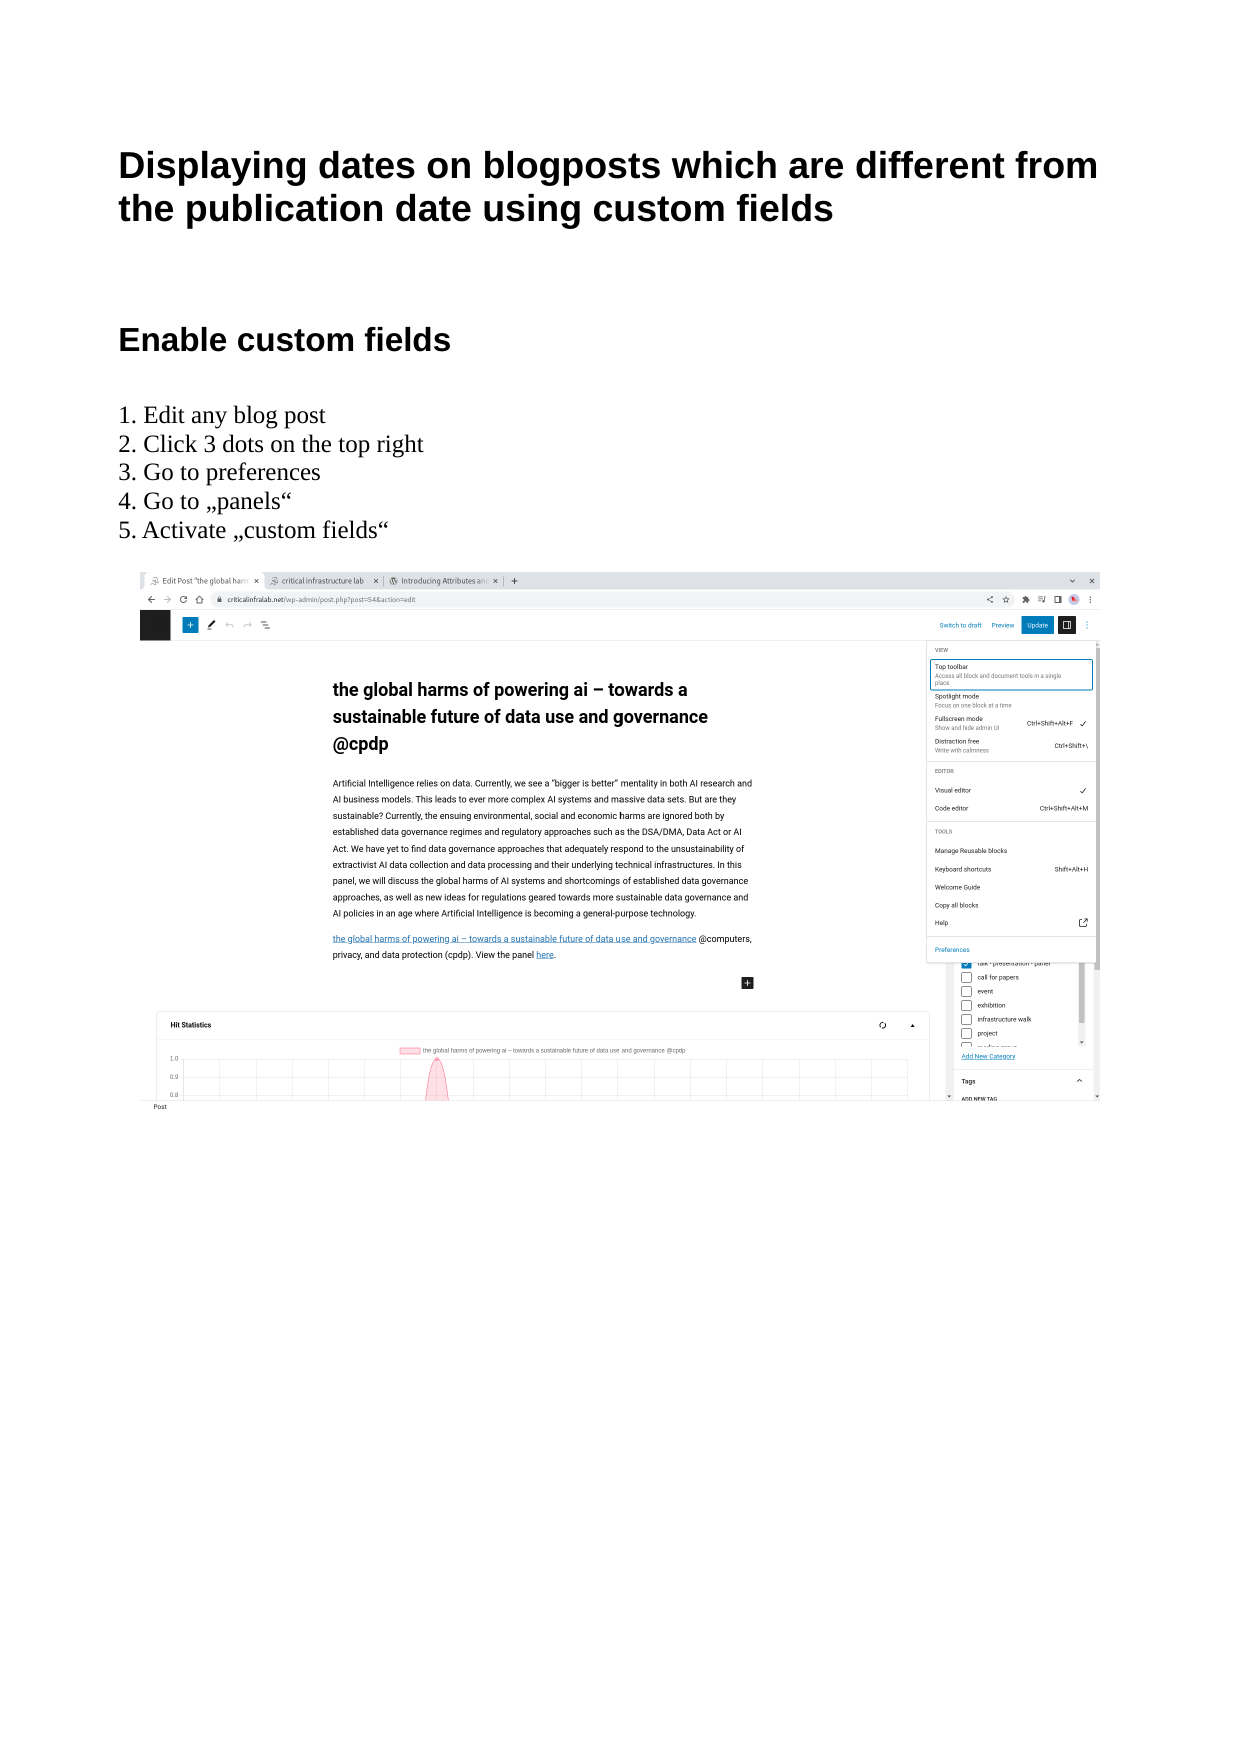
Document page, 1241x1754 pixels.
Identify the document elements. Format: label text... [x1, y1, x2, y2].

text 5. Activate „custom fields“ [118, 515, 1122, 544]
text 1. Edit any blog post [118, 400, 1122, 429]
subtitle Enable custom fields [118, 320, 1122, 359]
picture [140, 572, 1100, 1113]
subtitle Displaying dates on blogposts which are different from the publication date using custom fields [118, 143, 1122, 229]
text 2. Click 3 dots on the top right [118, 429, 1122, 457]
text 3. Go to preferences [118, 457, 1122, 486]
text 4. Go to „panels“ [118, 486, 1122, 515]
